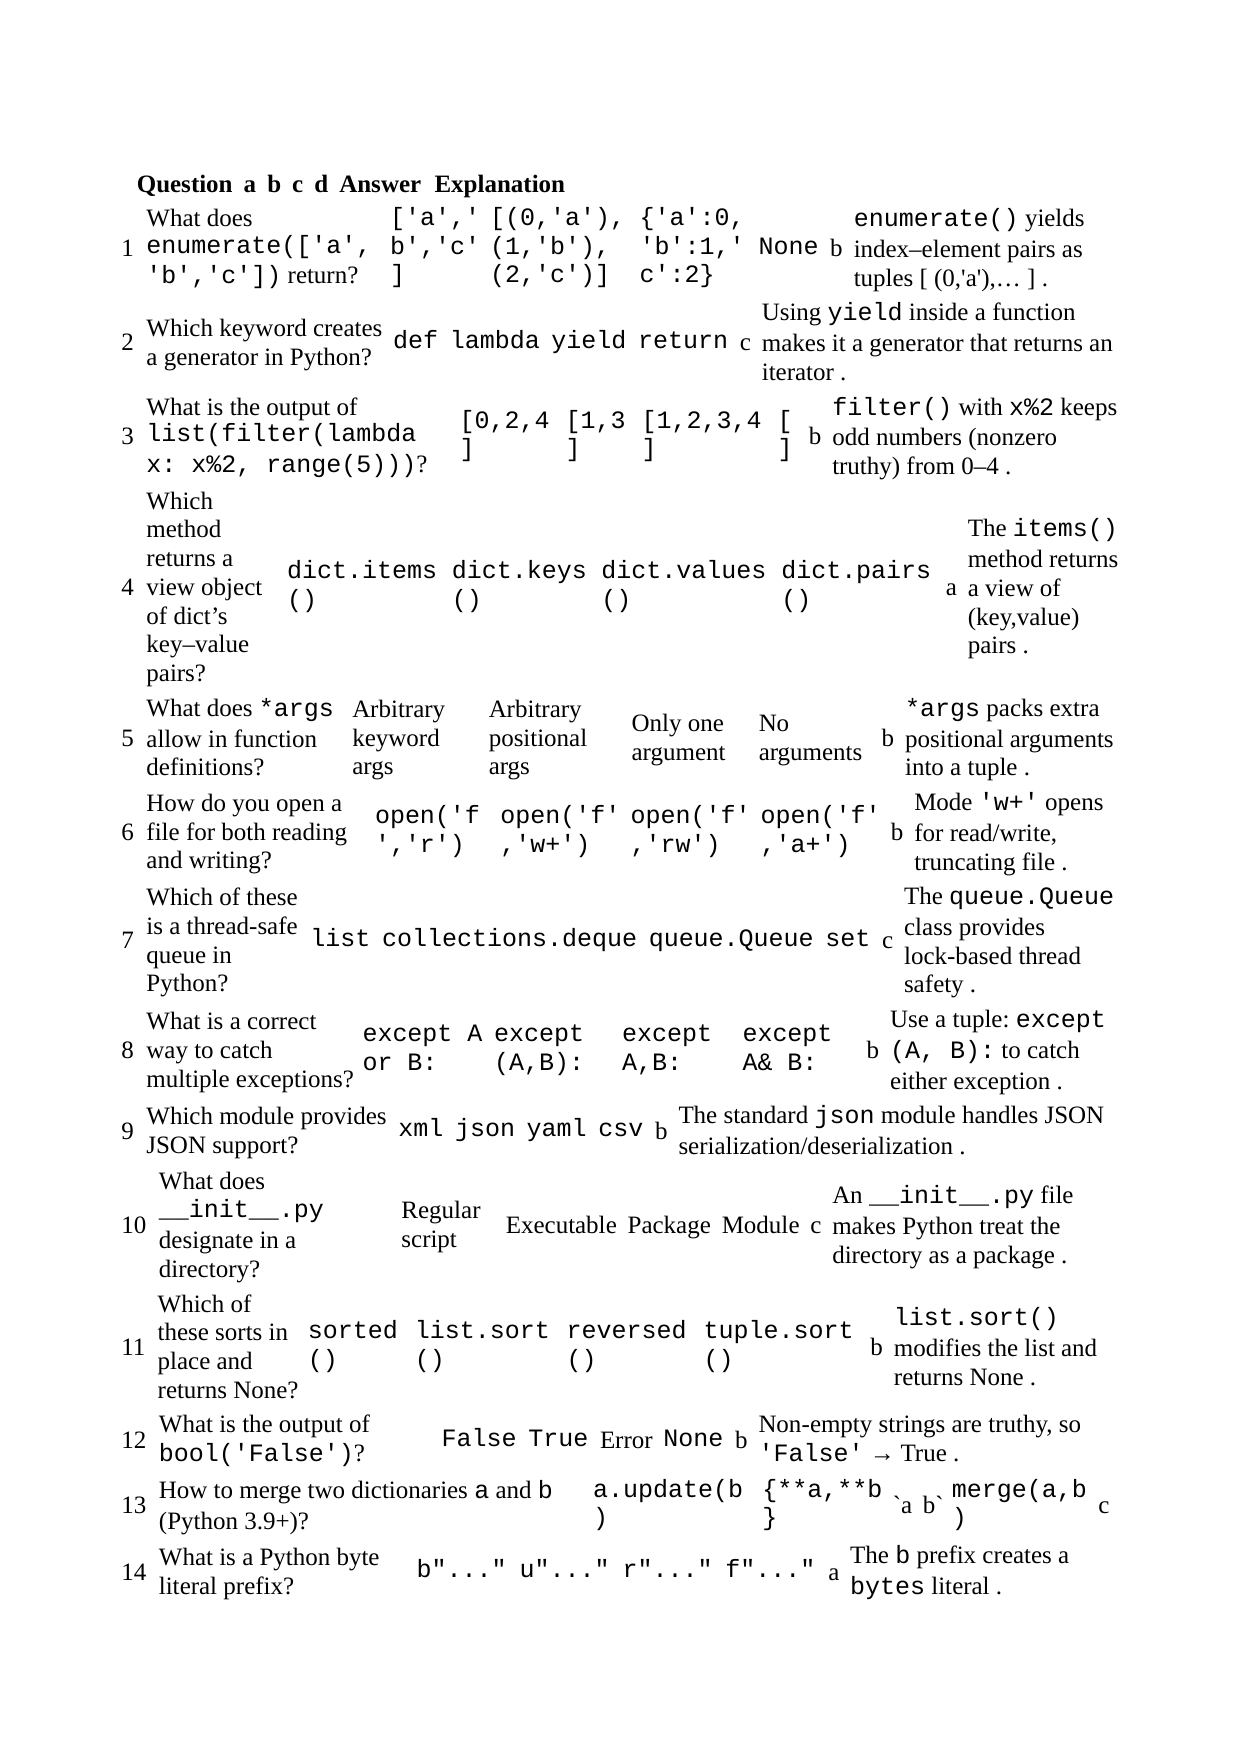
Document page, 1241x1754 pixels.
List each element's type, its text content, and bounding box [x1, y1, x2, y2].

table_header a [238, 166, 261, 200]
table_header What does enumerate(['a','b','c']) return? [143, 200, 387, 294]
table_header 14 [118, 1538, 156, 1605]
table_header Only one argument [629, 690, 756, 784]
table_header csv [595, 1098, 652, 1163]
table_header b [864, 1001, 887, 1097]
table_header How to merge two dictionaries a and b (Python 3.9+)? [156, 1472, 590, 1537]
table_header 1 [118, 200, 143, 294]
table_header Arbitrary positional args [486, 690, 628, 784]
table_header tuple.sort() [700, 1286, 867, 1407]
table_header collections.deque [379, 878, 646, 1001]
table_header 6 [118, 784, 143, 878]
table_header What does __init__.py designate in a directory? [156, 1163, 398, 1286]
table_header Package [625, 1163, 719, 1286]
table_header c [807, 1163, 829, 1286]
table_header Using yield inside a function makes it a generator that returns an iterator . [759, 295, 1122, 389]
table_header b [261, 166, 286, 200]
table_header dict.pairs() [778, 483, 943, 690]
table_header [1,3] [563, 389, 638, 483]
table_header b [652, 1098, 675, 1163]
table_header queue.Queue [646, 878, 822, 1001]
table_header open('f','rw') [628, 784, 757, 878]
table_header a [943, 483, 965, 690]
table_header No arguments [756, 690, 878, 784]
table_header Which of these is a thread‑safe queue in Python? [143, 878, 307, 1001]
table_header except A,B: [619, 1001, 739, 1097]
table_header a.update(b) [590, 1472, 759, 1537]
table_header 2 [118, 295, 143, 389]
table_header b [806, 389, 829, 483]
table_header f"..." [722, 1538, 825, 1605]
table_header yaml [524, 1098, 595, 1163]
table_header Module [719, 1163, 807, 1286]
table_header dict.items() [284, 483, 449, 690]
table_header {**a,**b} [759, 1472, 890, 1537]
table_header except A& B: [739, 1001, 863, 1097]
table_header [(0,'a'),(1,'b'),(2,'c')] [487, 200, 636, 294]
table_header b [827, 200, 851, 294]
table_header Mode 'w+' opens for read/write, truncating file . [911, 784, 1122, 878]
table_header Answer [334, 166, 426, 200]
table_header d [309, 166, 333, 200]
table_header return [635, 295, 737, 389]
table_header def [390, 295, 447, 389]
table_header Which module provides JSON support? [143, 1098, 395, 1163]
table_header reversed() [564, 1286, 700, 1407]
table_header ['a','b','c'] [387, 200, 487, 294]
table_header Which method returns a view object of dict’s key–value pairs? [143, 483, 284, 690]
table_header enumerate() yields index–element pairs as tuples [ (0,'a'),… ] . [851, 200, 1122, 294]
table_header Executable [503, 1163, 624, 1286]
table_header `a [890, 1472, 920, 1537]
table_header b"..." [414, 1538, 516, 1605]
table_header yield [548, 295, 635, 389]
table_header b` [920, 1472, 949, 1537]
table_header True [525, 1407, 597, 1472]
table_header The standard json module handles JSON serialization/deserialization . [675, 1098, 1122, 1163]
table_header Which keyword creates a generator in Python? [143, 295, 390, 389]
table_header None [660, 1407, 732, 1472]
table_header 10 [118, 1163, 156, 1286]
table_header What is a Python byte literal prefix? [156, 1538, 413, 1605]
table_header The items() method returns a view of (key,value) pairs . [965, 483, 1122, 690]
table_header Question [131, 166, 238, 200]
table_header open('f','a+') [758, 784, 888, 878]
table_header The queue.Queue class provides lock‑based thread safety . [901, 878, 1122, 1001]
table_header None [755, 200, 827, 294]
table_header c [879, 878, 901, 1001]
table_header list.sort() [412, 1286, 563, 1407]
table_header a [825, 1538, 847, 1605]
table_header b [888, 784, 911, 878]
table_header An __init__.py file makes Python treat the directory as a package . [829, 1163, 1122, 1286]
table_header *args packs extra positional arguments into a tuple . [902, 690, 1122, 784]
table_header [1,2,3,4] [639, 389, 774, 483]
table_header c [737, 295, 759, 389]
table_header filter() with x%2 keeps odd numbers (nonzero truthy) from 0–4 . [829, 389, 1122, 483]
table_header The b prefix creates a bytes literal . [847, 1538, 1122, 1605]
table_header 7 [118, 878, 143, 1001]
table_header merge(a,b) [949, 1472, 1095, 1537]
table_header b [732, 1407, 755, 1472]
table_header dict.values() [598, 483, 778, 690]
table_header {'a':0,'b':1,'c':2} [636, 200, 755, 294]
table_header set [822, 878, 879, 1001]
table_header [118, 166, 131, 200]
table_header 11 [118, 1286, 154, 1407]
table_header Regular script [398, 1163, 503, 1286]
table_header sorted() [305, 1286, 412, 1407]
table_header What does *args allow in function definitions? [143, 690, 349, 784]
table_header How do you open a file for both reading and writing? [143, 784, 372, 878]
table_header 8 [118, 1001, 143, 1097]
table_header 13 [118, 1472, 156, 1537]
table_header r"..." [619, 1538, 722, 1605]
table_header 12 [118, 1407, 156, 1472]
table_header What is the output of bool('False')? [156, 1407, 438, 1472]
table_header xml [395, 1098, 452, 1163]
table_header 5 [118, 690, 143, 784]
table_header lambda [447, 295, 548, 389]
table_header except A or B: [359, 1001, 491, 1097]
table_header b [867, 1286, 891, 1407]
table_header [0,2,4] [456, 389, 562, 483]
table_header Which of these sorts in place and returns None? [155, 1286, 305, 1407]
table_header list.sort() modifies the list and returns None . [891, 1286, 1122, 1407]
table_header What is a correct way to catch multiple exceptions? [143, 1001, 359, 1097]
table_header Error [597, 1407, 660, 1472]
table_header Use a tuple: except (A, B): to catch either exception . [887, 1001, 1122, 1097]
table_header Arbitrary keyword args [349, 690, 486, 784]
table_header 3 [118, 389, 143, 483]
table_header b [879, 690, 902, 784]
table_header json [452, 1098, 523, 1163]
table_header open('f','w+') [497, 784, 627, 878]
table_header except (A,B): [491, 1001, 619, 1097]
table_header dict.keys() [449, 483, 598, 690]
table_header False [439, 1407, 525, 1472]
table_header [] [775, 389, 806, 483]
table_header list [307, 878, 379, 1001]
table_header Explanation [426, 166, 573, 200]
table_header open('f','r') [372, 784, 497, 878]
table_header c [286, 166, 308, 200]
table_header 4 [118, 483, 143, 690]
table_header u"..." [516, 1538, 619, 1605]
table_header What is the output of list(filter(lambda x: x%2, range(5)))? [143, 389, 456, 483]
table_header Non‑empty strings are truthy, so 'False' → True . [755, 1407, 1122, 1472]
table_header 9 [118, 1098, 143, 1163]
table_header c [1095, 1472, 1122, 1537]
